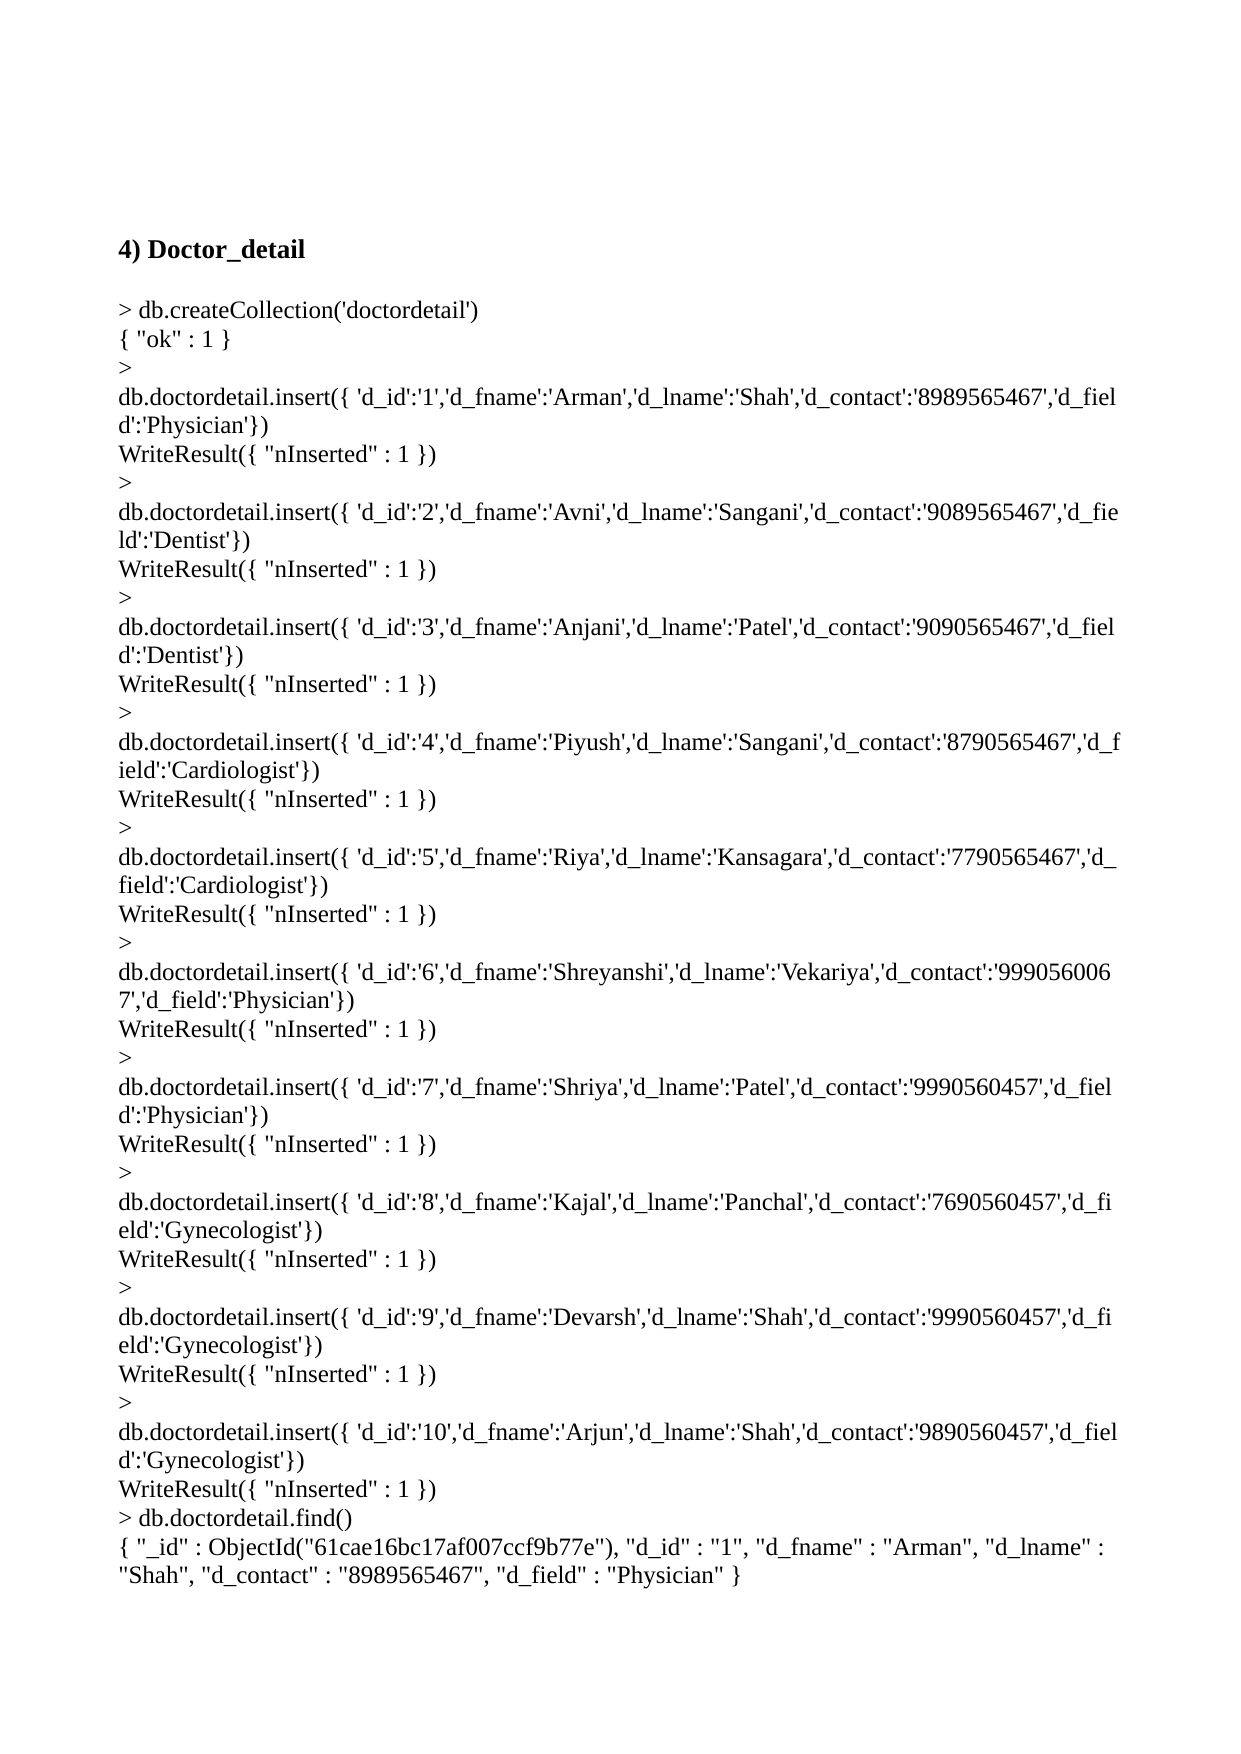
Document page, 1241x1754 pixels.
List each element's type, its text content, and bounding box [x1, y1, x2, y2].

text WriteResult({ "nInserted" : 1 }) [118, 1359, 1122, 1388]
text > db.createCollection('doctordetail') [118, 295, 1122, 324]
text WriteResult({ "nInserted" : 1 }) [118, 1014, 1122, 1043]
text WriteResult({ "nInserted" : 1 }) [118, 669, 1122, 698]
text WriteResult({ "nInserted" : 1 }) [118, 1474, 1122, 1503]
text WriteResult({ "nInserted" : 1 }) [118, 1129, 1122, 1158]
text { "ok" : 1 } [118, 324, 1122, 353]
text > db.doctordetail.insert({ 'd_id':'5','d_fname':'Riya','d_lname':'Kansagara','d_contact':'7790565467','d_field':'Cardiologist'}) [118, 813, 1122, 899]
text WriteResult({ "nInserted" : 1 }) [118, 1244, 1122, 1273]
text > db.doctordetail.insert({ 'd_id':'3','d_fname':'Anjani','d_lname':'Patel','d_contact':'9090565467','d_field':'Dentist'}) [118, 583, 1122, 669]
text > db.doctordetail.insert({ 'd_id':'9','d_fname':'Devarsh','d_lname':'Shah','d_contact':'9990560457','d_field':'Gynecologist'}) [118, 1273, 1122, 1359]
text WriteResult({ "nInserted" : 1 }) [118, 899, 1122, 928]
text > db.doctordetail.insert({ 'd_id':'1','d_fname':'Arman','d_lname':'Shah','d_contact':'8989565467','d_field':'Physician'}) [118, 353, 1122, 439]
text > db.doctordetail.insert({ 'd_id':'10','d_fname':'Arjun','d_lname':'Shah','d_contact':'9890560457','d_field':'Gynecologist'}) [118, 1388, 1122, 1474]
text > db.doctordetail.insert({ 'd_id':'7','d_fname':'Shriya','d_lname':'Patel','d_contact':'9990560457','d_field':'Physician'}) [118, 1043, 1122, 1129]
text WriteResult({ "nInserted" : 1 }) [118, 554, 1122, 583]
text { "_id" : ObjectId("61cae16bc17af007ccf9b77e"), "d_id" : "1", "d_fname" : "Arman", "d_lname" : "Shah", "d_contact" : "8989565467", "d_field" : "Physician" } [118, 1532, 1122, 1589]
text > db.doctordetail.insert({ 'd_id':'8','d_fname':'Kajal','d_lname':'Panchal','d_contact':'7690560457','d_field':'Gynecologist'}) [118, 1158, 1122, 1244]
text > db.doctordetail.insert({ 'd_id':'4','d_fname':'Piyush','d_lname':'Sangani','d_contact':'8790565467','d_field':'Cardiologist'}) [118, 698, 1122, 784]
text > db.doctordetail.insert({ 'd_id':'6','d_fname':'Shreyanshi','d_lname':'Vekariya','d_contact':'9990560067','d_field':'Physician'}) [118, 928, 1122, 1014]
text > db.doctordetail.insert({ 'd_id':'2','d_fname':'Avni','d_lname':'Sangani','d_contact':'9089565467','d_field':'Dentist'}) [118, 468, 1122, 554]
text 4) Doctor_detail [118, 233, 1122, 264]
text WriteResult({ "nInserted" : 1 }) [118, 784, 1122, 813]
text WriteResult({ "nInserted" : 1 }) [118, 439, 1122, 468]
text > db.doctordetail.find() [118, 1503, 1122, 1532]
